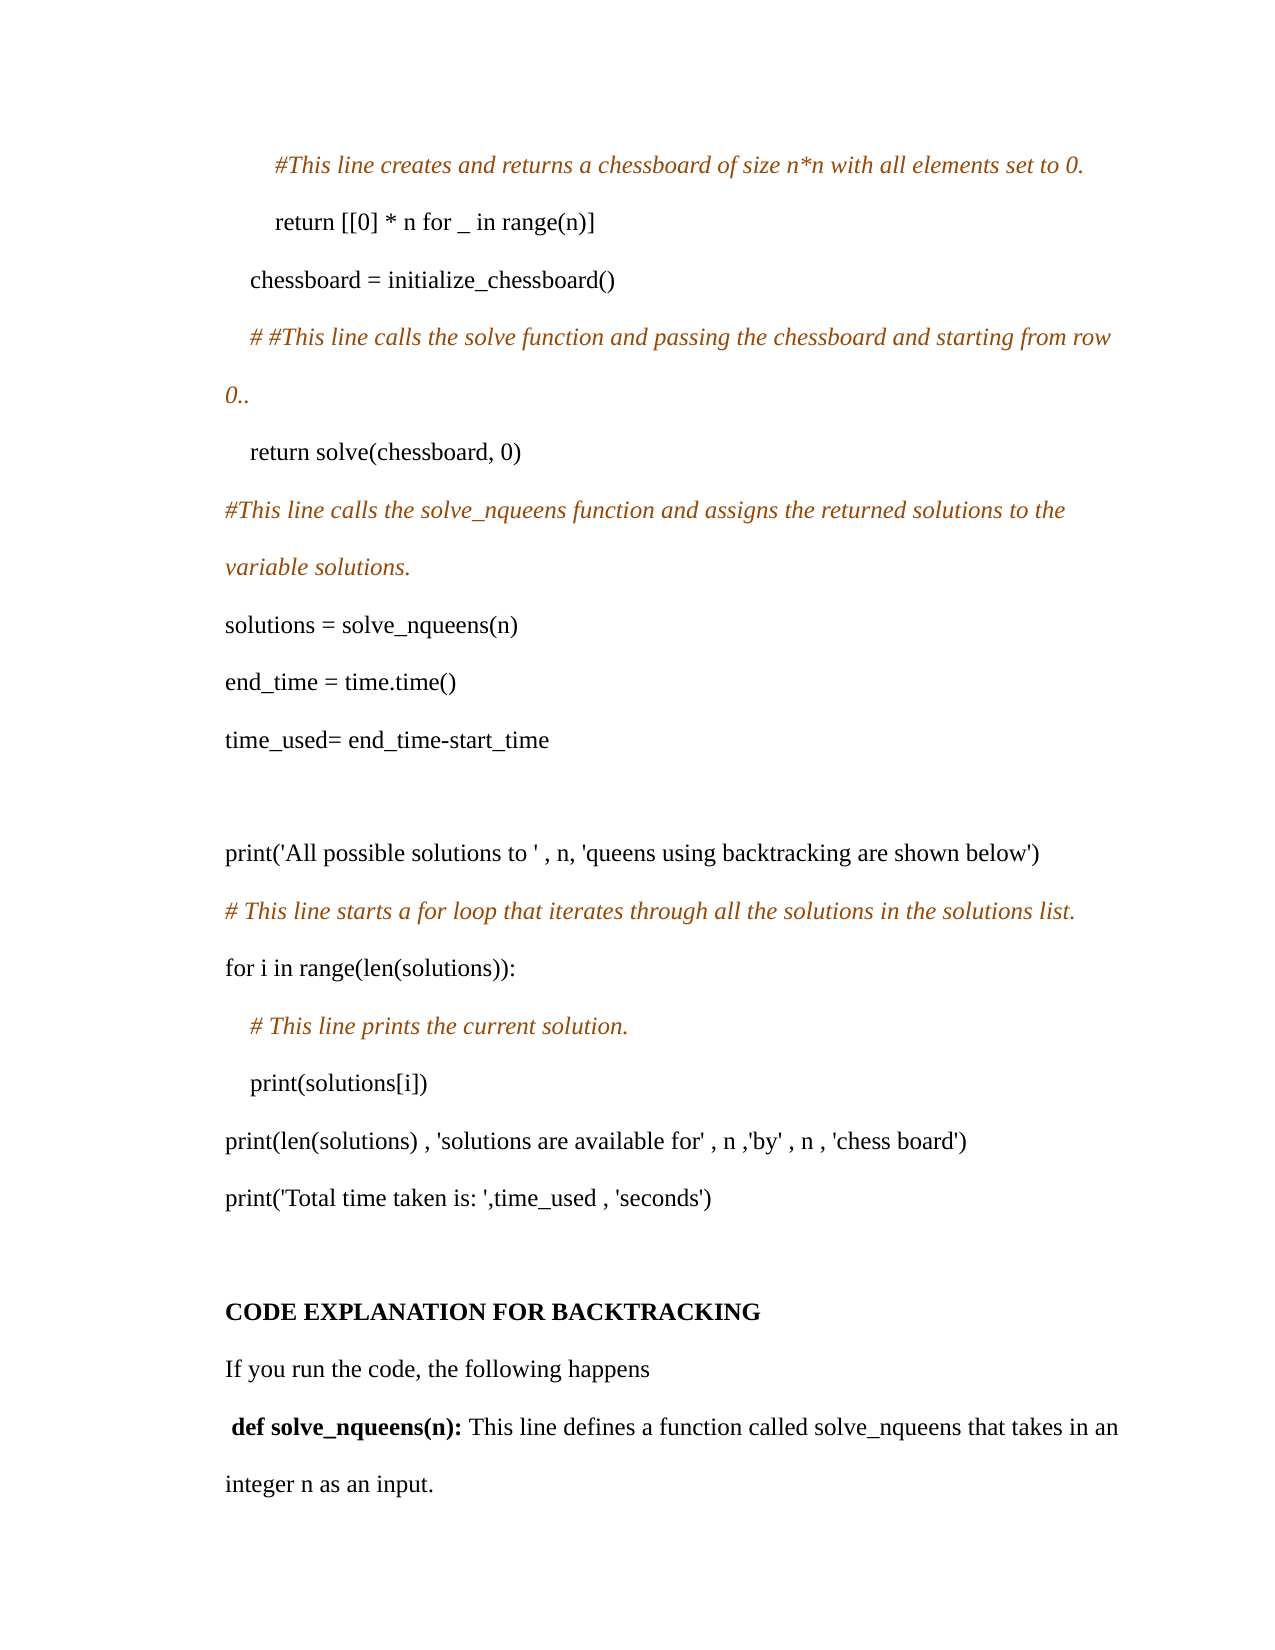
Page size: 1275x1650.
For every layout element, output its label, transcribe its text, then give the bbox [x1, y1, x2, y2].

text print('Total time taken is: ',time_used , 'seconds') [225, 1183, 1125, 1212]
text for i in range(len(solutions)): [225, 953, 1125, 982]
text end_time = time.time() [225, 667, 1125, 696]
text solutions = solve_nqueens(n) [225, 610, 1125, 639]
text time_used= end_time-start_time [225, 725, 1125, 754]
text CODE EXPLANATION FOR BACKTRACKING [225, 1297, 1125, 1326]
text If you run the code, the following happens [225, 1354, 1125, 1383]
text chessboard = initialize_chessboard() [225, 265, 1125, 294]
text #This line calls the solve_nqueens function and assigns the returned solutions to the variable solutions. [225, 495, 1125, 581]
text return solve(chessboard, 0) [225, 437, 1125, 466]
text print('All possible solutions to ' , n, 'queens using backtracking are shown below') [225, 838, 1125, 867]
text # #This line calls the solve function and passing the chessboard and starting from row 0.. [225, 322, 1125, 409]
text return [[0] * n for _ in range(n)] [225, 207, 1125, 236]
text #This line creates and returns a chessboard of size n*n with all elements set to 0. [225, 150, 1125, 179]
text def solve_nqueens(n): This line defines a function called solve_nqueens that takes in an integer n as an input. [225, 1412, 1125, 1498]
text # This line prints the current solution. [225, 1011, 1125, 1040]
text print(solutions[i]) [225, 1068, 1125, 1097]
text # This line starts a for loop that iterates through all the solutions in the solutions list. [225, 896, 1125, 925]
text print(len(solutions) , 'solutions are available for' , n ,'by' , n , 'chess board') [225, 1126, 1125, 1155]
